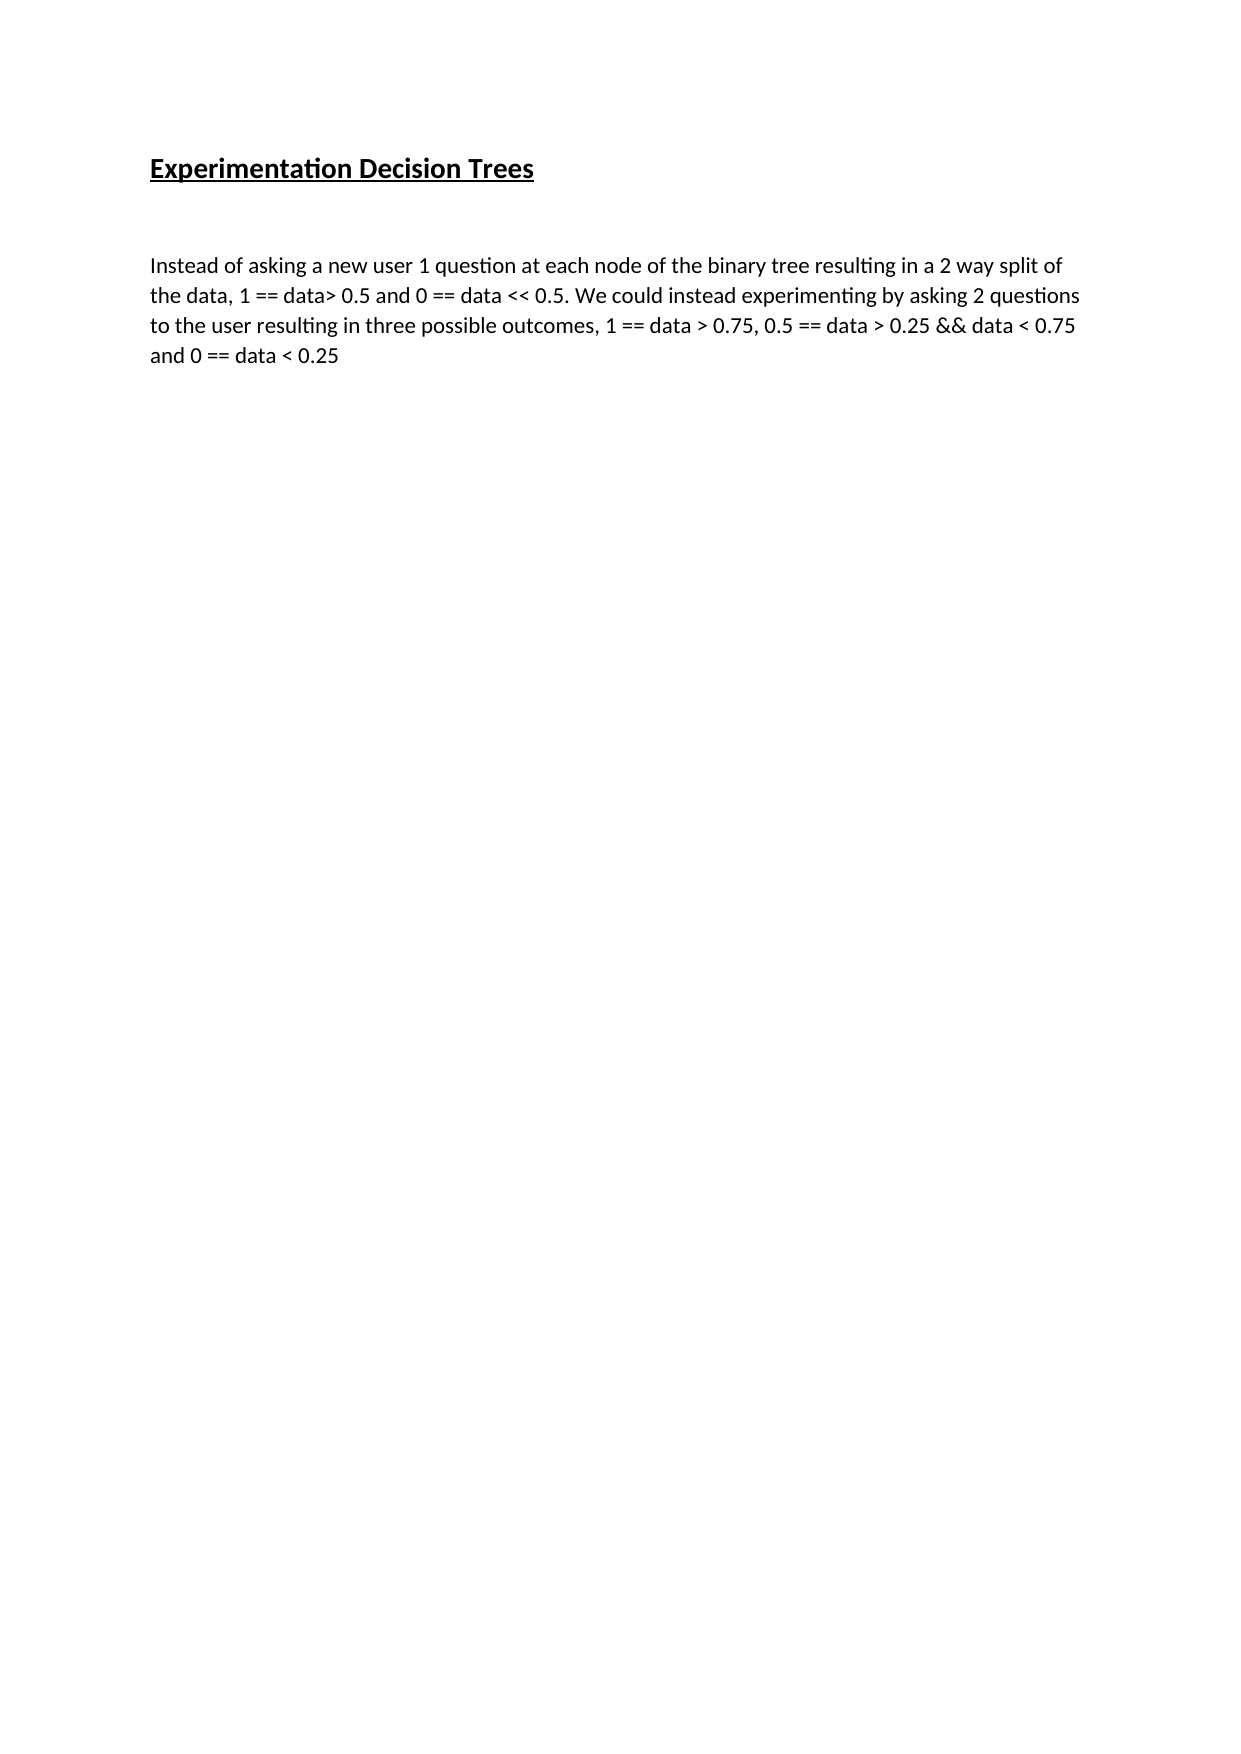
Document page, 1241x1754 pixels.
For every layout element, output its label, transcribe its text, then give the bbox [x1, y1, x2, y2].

text Instead of asking a new user 1 question at each node of the binary tree resulting in a 2 way split of the data, 1 == data> 0.5 and 0 == data << 0.5. We could instead experimenting by asking 2 questions to the user resulting in three possible outcomes, 1 == data > 0.75, 0.5 == data > 0.25 && data < 0.75 and 0 == data < 0.25 [150, 251, 1090, 369]
text Experimentation Decision Trees [150, 150, 1090, 186]
